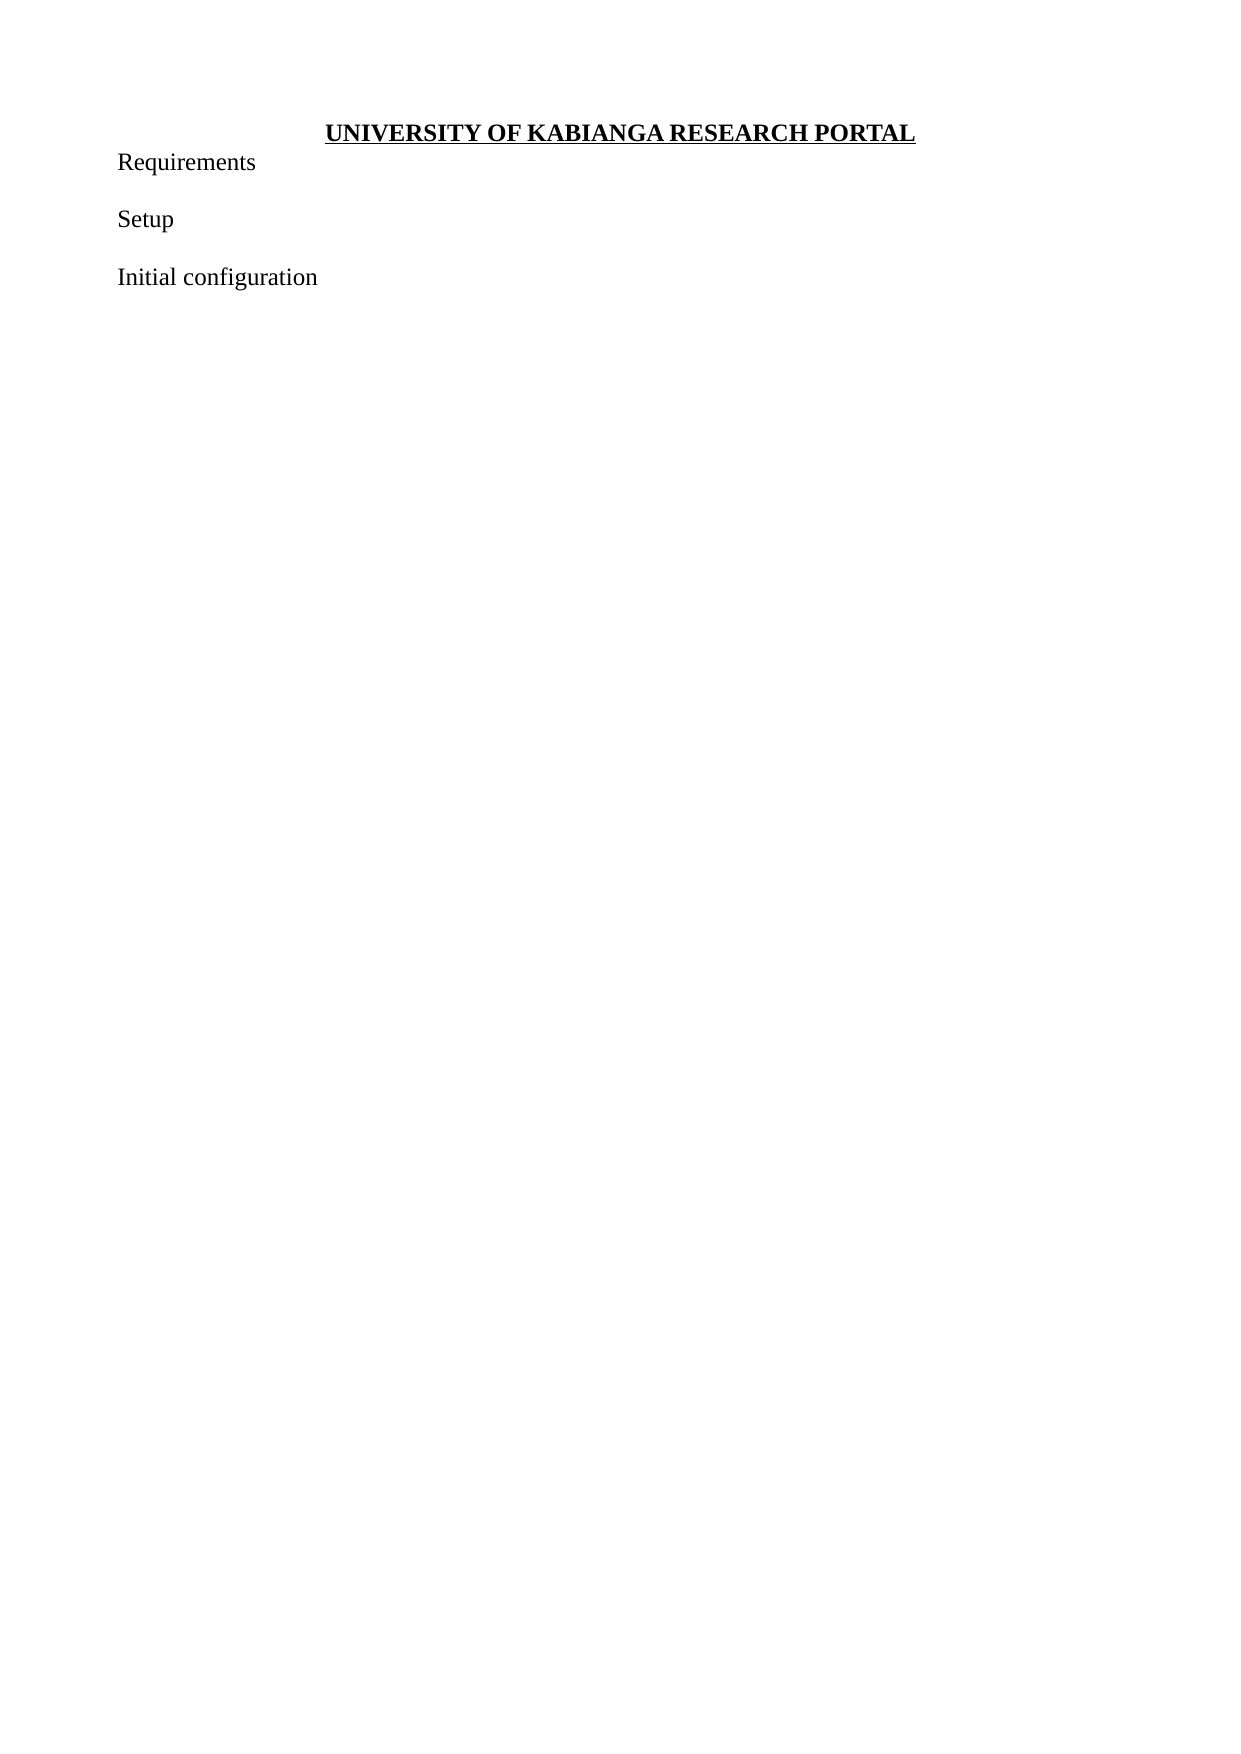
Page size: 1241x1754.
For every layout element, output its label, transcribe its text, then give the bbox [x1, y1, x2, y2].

text UNIVERSITY OF KABIANGA RESEARCH PORTAL [117, 118, 1124, 147]
text Requirements [117, 147, 1124, 176]
text Setup [117, 204, 1124, 233]
text Initial configuration [117, 262, 1124, 291]
